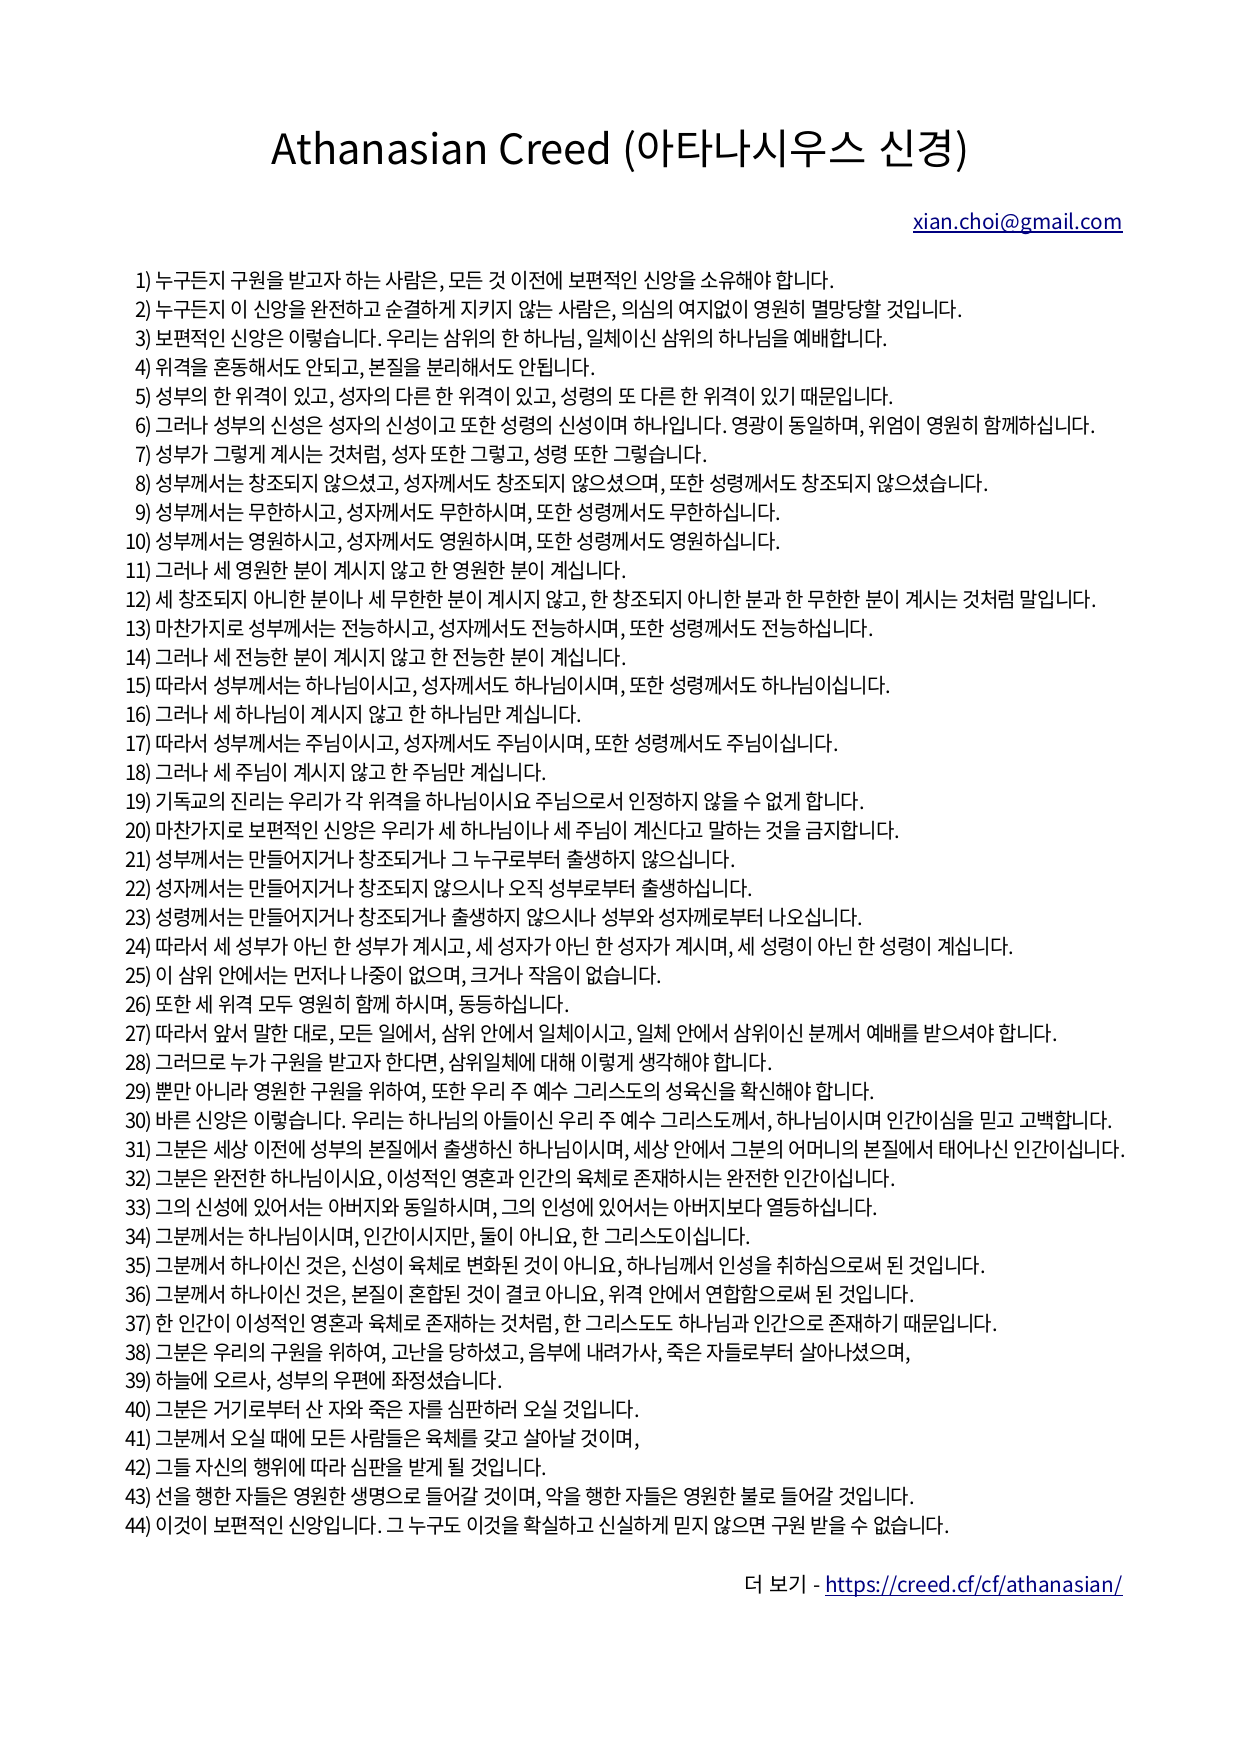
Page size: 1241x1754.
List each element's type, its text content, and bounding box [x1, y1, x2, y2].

list 그분은 세상 이전에 성부의 본질에서 출생하신 하나님이시며, 세상 안에서 그분의 어머니의 본질에서 태어나신 인간이십니다. [156, 1134, 1122, 1163]
list 뿐만 아니라 영원한 구원을 위하여, 또한 우리 주 예수 그리스도의 성육신을 확신해야 합니다. [156, 1076, 1122, 1105]
list 그러나 세 영원한 분이 계시지 않고 한 영원한 분이 계십니다. [156, 555, 1122, 584]
list 그분은 완전한 하나님이시요, 이성적인 영혼과 인간의 육체로 존재하시는 완전한 인간이십니다. [156, 1163, 1122, 1192]
list 마찬가지로 성부께서는 전능하시고, 성자께서도 전능하시며, 또한 성령께서도 전능하십니다. [156, 613, 1122, 642]
list 기독교의 진리는 우리가 각 위격을 하나님이시요 주님으로서 인정하지 않을 수 없게 합니다. [156, 787, 1122, 816]
list 그러므로 누가 구원을 받고자 한다면, 삼위일체에 대해 이렇게 생각해야 합니다. [156, 1047, 1122, 1076]
list 성자께서는 만들어지거나 창조되지 않으시나 오직 성부로부터 출생하십니다. [156, 873, 1122, 902]
text Athanasian Creed (아타나시우스 신경) [118, 118, 1122, 176]
list 따라서 세 성부가 아닌 한 성부가 계시고, 세 성자가 아닌 한 성자가 계시며, 세 성령이 아닌 한 성령이 계십니다. [156, 931, 1122, 960]
list 성부께서는 영원하시고, 성자께서도 영원하시며, 또한 성령께서도 영원하십니다. [156, 526, 1122, 555]
list 그러나 세 하나님이 계시지 않고 한 하나님만 계십니다. [156, 700, 1122, 729]
list 이것이 보편적인 신앙입니다. 그 누구도 이것을 확실하고 신실하게 믿지 않으면 구원 받을 수 없습니다. [156, 1511, 1122, 1539]
list 그러나 성부의 신성은 성자의 신성이고 또한 성령의 신성이며 하나입니다. 영광이 동일하며, 위엄이 영원히 함께하십니다. [156, 410, 1122, 439]
list 그분은 거기로부터 산 자와 죽은 자를 심판하러 오실 것입니다. [156, 1395, 1122, 1424]
list 하늘에 오르사, 성부의 우편에 좌정셨습니다. [156, 1366, 1122, 1395]
list 성부께서는 무한하시고, 성자께서도 무한하시며, 또한 성령께서도 무한하십니다. [156, 497, 1122, 526]
list 그분께서 하나이신 것은, 신성이 육체로 변화된 것이 아니요, 하나님께서 인성을 취하심으로써 된 것입니다. [156, 1250, 1122, 1279]
list 누구든지 구원을 받고자 하는 사람은, 모든 것 이전에 보편적인 신앙을 소유해야 합니다. [156, 265, 1122, 294]
list 성부가 그렇게 계시는 것처럼, 성자 또한 그렇고, 성령 또한 그렇습니다. [156, 439, 1122, 468]
list 또한 세 위격 모두 영원히 함께 하시며, 동등하십니다. [156, 989, 1122, 1018]
list 그의 신성에 있어서는 아버지와 동일하시며, 그의 인성에 있어서는 아버지보다 열등하십니다. [156, 1192, 1122, 1221]
list 그러나 세 전능한 분이 계시지 않고 한 전능한 분이 계십니다. [156, 642, 1122, 671]
list 선을 행한 자들은 영원한 생명으로 들어갈 것이며, 악을 행한 자들은 영원한 불로 들어갈 것입니다. [156, 1482, 1122, 1511]
list 그분께서 오실 때에 모든 사람들은 육체를 갖고 살아날 것이며, [156, 1424, 1122, 1453]
text xian.choi@gmail.com [118, 206, 1122, 235]
list 그분께서는 하나님이시며, 인간이시지만, 둘이 아니요, 한 그리스도이십니다. [156, 1221, 1122, 1250]
list 성부께서는 만들어지거나 창조되거나 그 누구로부터 출생하지 않으십니다. [156, 844, 1122, 873]
list 따라서 앞서 말한 대로, 모든 일에서, 삼위 안에서 일체이시고, 일체 안에서 삼위이신 분께서 예배를 받으셔야 합니다. [156, 1018, 1122, 1047]
list 마찬가지로 보편적인 신앙은 우리가 세 하나님이나 세 주님이 계신다고 말하는 것을 금지합니다. [156, 816, 1122, 844]
list 그들 자신의 행위에 따라 심판을 받게 될 것입니다. [156, 1453, 1122, 1482]
list 보편적인 신앙은 이렇습니다. 우리는 삼위의 한 하나님, 일체이신 삼위의 하나님을 예배합니다. [156, 323, 1122, 352]
list 세 창조되지 아니한 분이나 세 무한한 분이 계시지 않고, 한 창조되지 아니한 분과 한 무한한 분이 계시는 것처럼 말입니다. [156, 584, 1122, 613]
list 성부께서는 창조되지 않으셨고, 성자께서도 창조되지 않으셨으며, 또한 성령께서도 창조되지 않으셨습니다. [156, 468, 1122, 497]
list 성부의 한 위격이 있고, 성자의 다른 한 위격이 있고, 성령의 또 다른 한 위격이 있기 때문입니다. [156, 381, 1122, 410]
list 따라서 성부께서는 하나님이시고, 성자께서도 하나님이시며, 또한 성령께서도 하나님이십니다. [156, 671, 1122, 700]
list 따라서 성부께서는 주님이시고, 성자께서도 주님이시며, 또한 성령께서도 주님이십니다. [156, 729, 1122, 758]
list 성령께서는 만들어지거나 창조되거나 출생하지 않으시나 성부와 성자께로부터 나오십니다. [156, 902, 1122, 931]
list 이 삼위 안에서는 먼저나 나중이 없으며, 크거나 작음이 없습니다. [156, 960, 1122, 989]
list 그러나 세 주님이 계시지 않고 한 주님만 계십니다. [156, 758, 1122, 787]
list 그분은 우리의 구원을 위하여, 고난을 당하셨고, 음부에 내려가사, 죽은 자들로부터 살아나셨으며, [156, 1337, 1122, 1366]
list 한 인간이 이성적인 영혼과 육체로 존재하는 것처럼, 한 그리스도도 하나님과 인간으로 존재하기 때문입니다. [156, 1308, 1122, 1337]
list 바른 신앙은 이렇습니다. 우리는 하나님의 아들이신 우리 주 예수 그리스도께서, 하나님이시며 인간이심을 믿고 고백합니다. [156, 1105, 1122, 1134]
text 더 보기 - https://creed.cf/cf/athanasian/ [118, 1570, 1122, 1599]
list 위격을 혼동해서도 안되고, 본질을 분리해서도 안됩니다. [156, 352, 1122, 381]
list 누구든지 이 신앙을 완전하고 순결하게 지키지 않는 사람은, 의심의 여지없이 영원히 멸망당할 것입니다. [156, 294, 1122, 323]
list 그분께서 하나이신 것은, 본질이 혼합된 것이 결코 아니요, 위격 안에서 연합함으로써 된 것입니다. [156, 1279, 1122, 1308]
